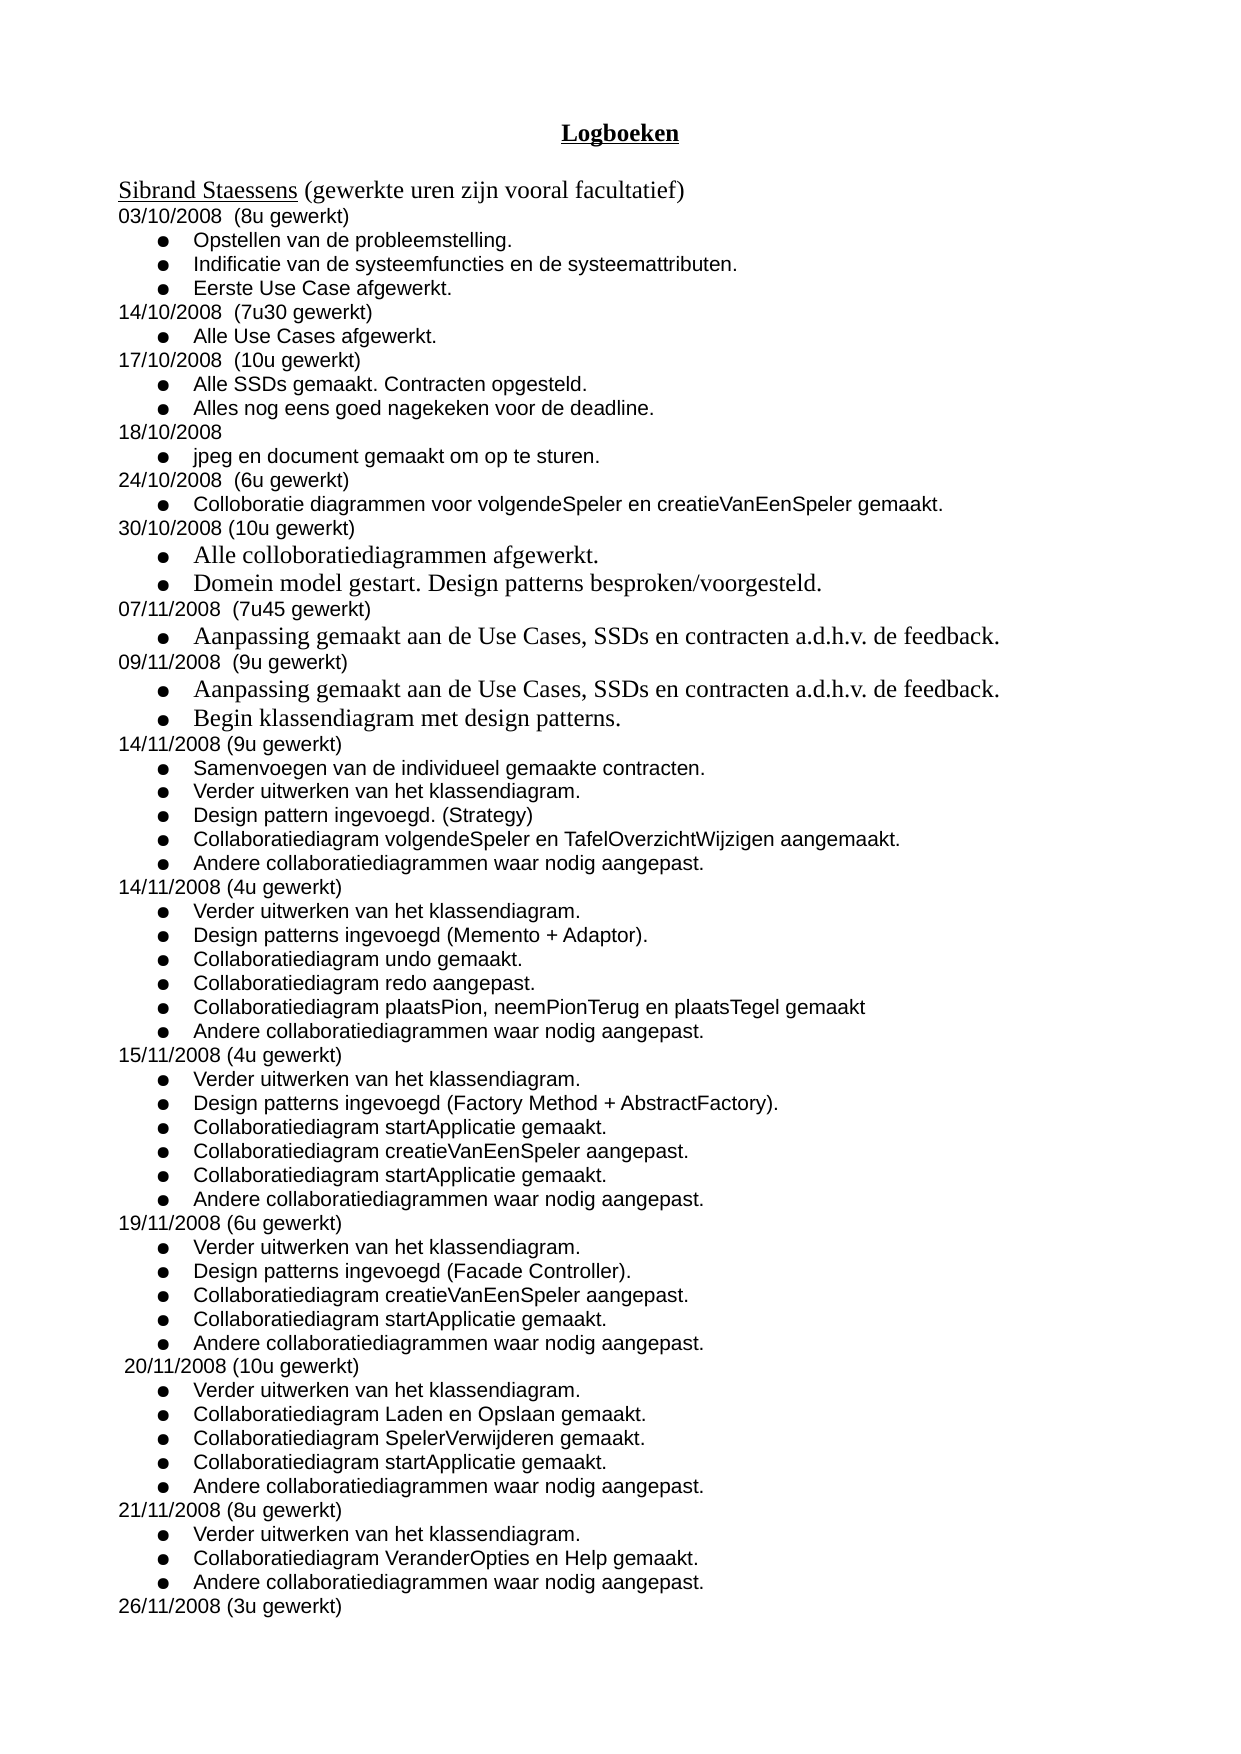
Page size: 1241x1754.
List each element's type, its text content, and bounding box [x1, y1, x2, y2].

list Andere collaboratiediagrammen waar nodig aangepast. [156, 1570, 1122, 1594]
list Collaboratiediagram creatieVanEenSpeler aangepast. [156, 1282, 1122, 1306]
list Andere collaboratiediagrammen waar nodig aangepast. [156, 1187, 1122, 1211]
text 17/10/2008 (10u gewerkt) [118, 348, 1122, 372]
list Andere collaboratiediagrammen waar nodig aangepast. [156, 1330, 1122, 1354]
list Andere collaboratiediagrammen waar nodig aangepast. [156, 1019, 1122, 1043]
text 30/10/2008 (10u gewerkt) [118, 516, 1122, 540]
text 14/11/2008 (9u gewerkt) [118, 731, 1122, 755]
text 19/11/2008 (6u gewerkt) [118, 1211, 1122, 1234]
list Collaboratiediagram startApplicatie gemaakt. [156, 1306, 1122, 1330]
text Logboeken [118, 118, 1122, 147]
list Aanpassing gemaakt aan de Use Cases, SSDs en contracten a.d.h.v. de feedback. [156, 674, 1122, 703]
list Alles nog eens goed nagekeken voor de deadline. [156, 396, 1122, 420]
list Begin klassendiagram met design patterns. [156, 703, 1122, 731]
list Verder uitwerken van het klassendiagram. [156, 1234, 1122, 1258]
list jpeg en document gemaakt om op te sturen. [156, 444, 1122, 468]
list Verder uitwerken van het klassendiagram. [156, 779, 1122, 803]
text Sibrand Staessens (gewerkte uren zijn vooral facultatief) [118, 176, 1122, 204]
text 26/11/2008 (3u gewerkt) [118, 1594, 1122, 1618]
list Design pattern ingevoegd. (Strategy) [156, 803, 1122, 827]
list Collaboratiediagram VeranderOpties en Help gemaakt. [156, 1546, 1122, 1570]
text 24/10/2008 (6u gewerkt) [118, 468, 1122, 492]
text 18/10/2008 [118, 420, 1122, 444]
text 14/11/2008 (4u gewerkt) [118, 875, 1122, 899]
list Collaboratiediagram startApplicatie gemaakt. [156, 1163, 1122, 1187]
text 21/11/2008 (8u gewerkt) [118, 1498, 1122, 1522]
list Verder uitwerken van het klassendiagram. [156, 1067, 1122, 1091]
list Design patterns ingevoegd (Facade Controller). [156, 1258, 1122, 1282]
list Alle Use Cases afgewerkt. [156, 324, 1122, 348]
text 20/11/2008 (10u gewerkt) [118, 1354, 1122, 1378]
list Indificatie van de systeemfuncties en de systeemattributen. [156, 252, 1122, 276]
text 14/10/2008 (7u30 gewerkt) [118, 300, 1122, 324]
list Andere collaboratiediagrammen waar nodig aangepast. [156, 1474, 1122, 1498]
list Eerste Use Case afgewerkt. [156, 276, 1122, 300]
list Collaboratiediagram volgendeSpeler en TafelOverzichtWijzigen aangemaakt. [156, 827, 1122, 851]
list Collaboratiediagram SpelerVerwijderen gemaakt. [156, 1426, 1122, 1450]
list Andere collaboratiediagrammen waar nodig aangepast. [156, 851, 1122, 875]
list Alle SSDs gemaakt. Contracten opgesteld. [156, 372, 1122, 396]
list Verder uitwerken van het klassendiagram. [156, 1378, 1122, 1402]
list Verder uitwerken van het klassendiagram. [156, 1522, 1122, 1546]
list Collaboratiediagram creatieVanEenSpeler aangepast. [156, 1139, 1122, 1163]
text 09/11/2008 (9u gewerkt) [118, 650, 1122, 674]
list Samenvoegen van de individueel gemaakte contracten. [156, 755, 1122, 779]
list Design patterns ingevoegd (Memento + Adaptor). [156, 923, 1122, 947]
list Collaboratiediagram startApplicatie gemaakt. [156, 1115, 1122, 1139]
list Opstellen van de probleemstelling. [156, 228, 1122, 252]
text 07/11/2008 (7u45 gewerkt) [118, 597, 1122, 621]
list Alle colloboratiediagrammen afgewerkt. [156, 540, 1122, 568]
list Domein model gestart. Design patterns besproken/voorgesteld. [156, 568, 1122, 597]
list Collaboratiediagram Laden en Opslaan gemaakt. [156, 1402, 1122, 1426]
list Verder uitwerken van het klassendiagram. [156, 899, 1122, 923]
text 15/11/2008 (4u gewerkt) [118, 1043, 1122, 1067]
list Collaboratiediagram undo gemaakt. [156, 947, 1122, 971]
list Collaboratiediagram startApplicatie gemaakt. [156, 1450, 1122, 1474]
text 03/10/2008 (8u gewerkt) [118, 204, 1122, 228]
list Colloboratie diagrammen voor volgendeSpeler en creatieVanEenSpeler gemaakt. [156, 492, 1122, 516]
list Design patterns ingevoegd (Factory Method + AbstractFactory). [156, 1091, 1122, 1115]
list Collaboratiediagram redo aangepast. [156, 971, 1122, 995]
list Collaboratiediagram plaatsPion, neemPionTerug en plaatsTegel gemaakt [156, 995, 1122, 1019]
list Aanpassing gemaakt aan de Use Cases, SSDs en contracten a.d.h.v. de feedback. [156, 621, 1122, 650]
